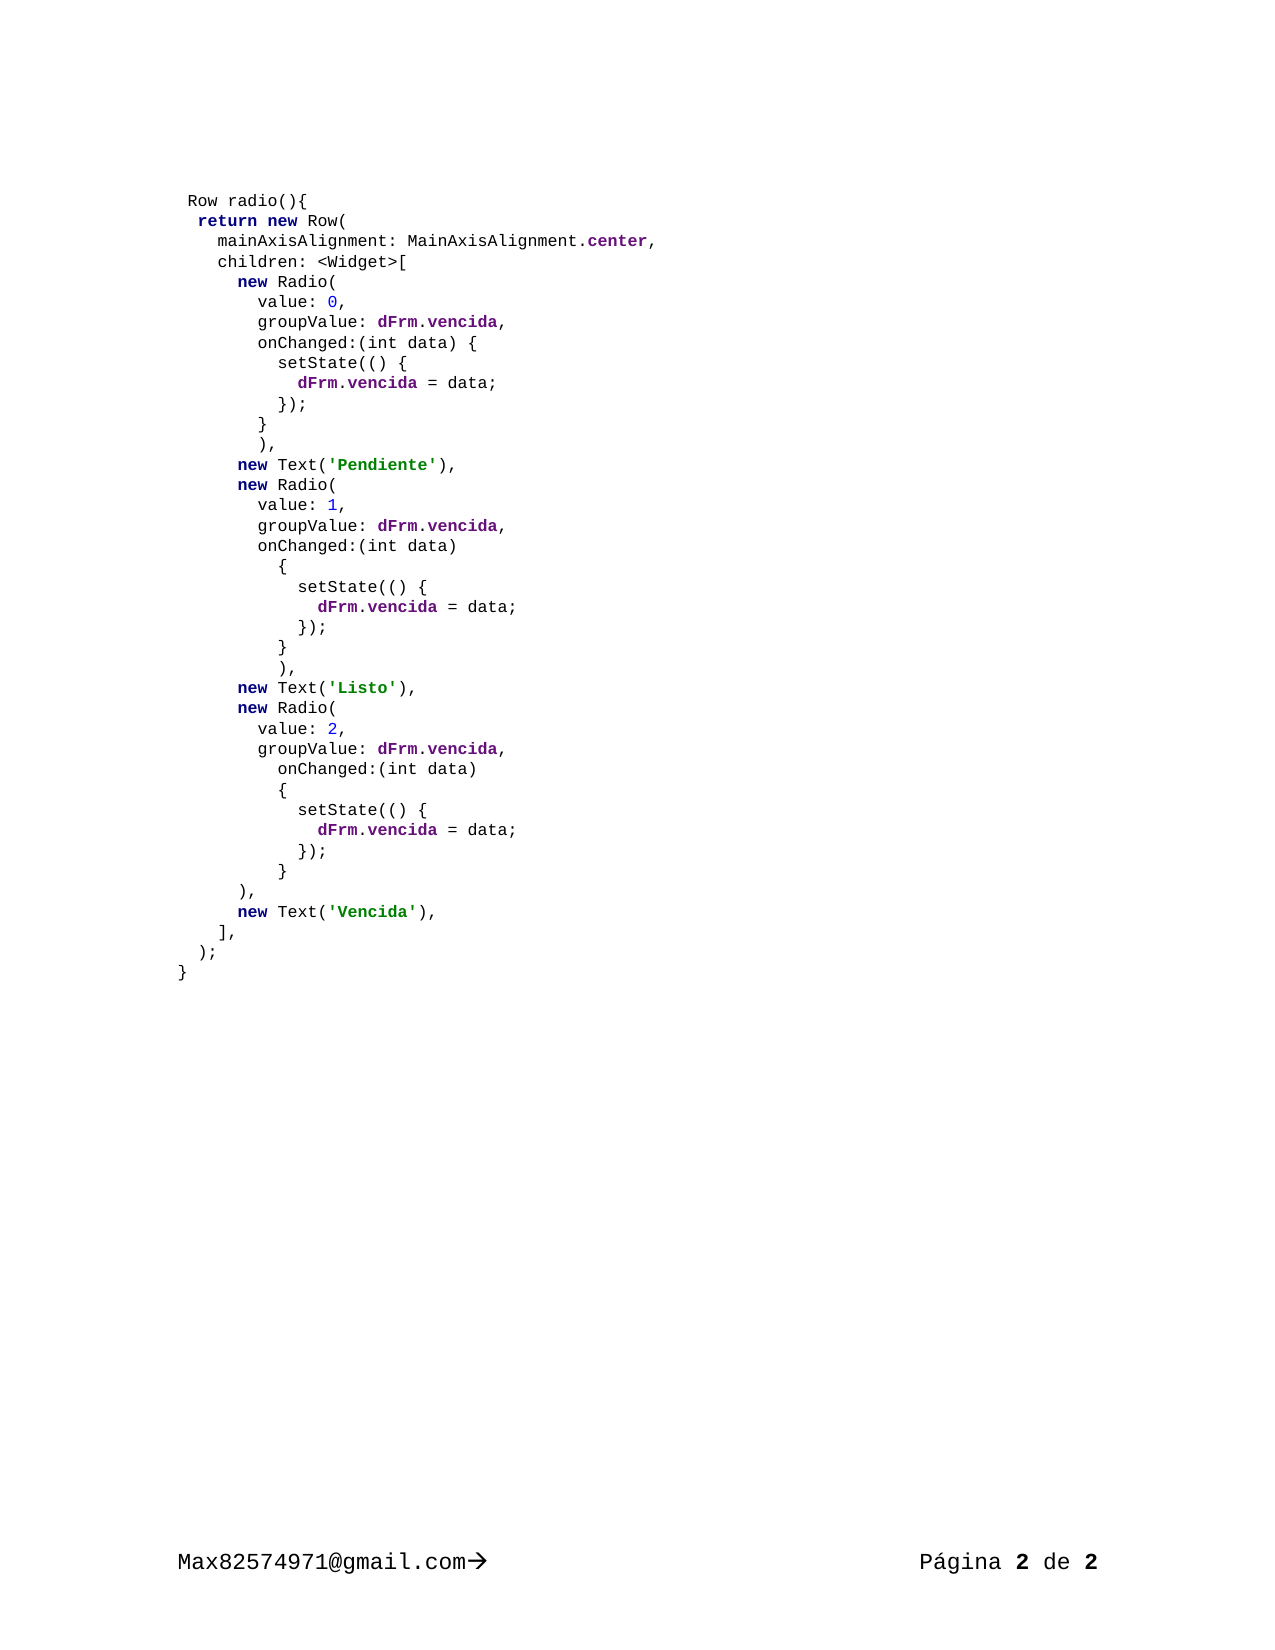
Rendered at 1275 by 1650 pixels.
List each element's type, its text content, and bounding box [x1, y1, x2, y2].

text setState(() { [177, 802, 1098, 820]
text dFrm.vencida = data; [177, 598, 1098, 617]
text setState(() { [177, 578, 1098, 597]
text } [177, 964, 1098, 983]
text value: 1, [177, 497, 1098, 516]
text onChanged:(int data) { [177, 334, 1098, 353]
text new Text('Listo'), [177, 680, 1098, 698]
text new Text('Vencida'), [177, 903, 1098, 922]
text }); [177, 395, 1098, 414]
text mainAxisAlignment: MainAxisAlignment.center, [177, 233, 1098, 252]
text new Text('Pendiente'), [177, 456, 1098, 475]
text } [177, 639, 1098, 658]
text value: 2, [177, 720, 1098, 739]
text } [177, 416, 1098, 434]
text { [177, 781, 1098, 800]
text ), [177, 436, 1098, 455]
text onChanged:(int data) [177, 537, 1098, 556]
text ); [177, 944, 1098, 963]
text onChanged:(int data) [177, 761, 1098, 780]
text } [177, 862, 1098, 881]
text children: <Widget>[ [177, 253, 1098, 272]
text groupValue: dFrm.vencida, [177, 517, 1098, 536]
text return new Row( [177, 212, 1098, 231]
text }); [177, 842, 1098, 861]
text new Radio( [177, 700, 1098, 719]
text value: 0, [177, 294, 1098, 313]
text ], [177, 923, 1098, 942]
text }); [177, 619, 1098, 638]
text { [177, 558, 1098, 577]
text new Radio( [177, 477, 1098, 495]
text ), [177, 659, 1098, 678]
text Row radio(){ [177, 192, 1098, 211]
text groupValue: dFrm.vencida, [177, 741, 1098, 759]
text setState(() { [177, 355, 1098, 373]
text dFrm.vencida = data; [177, 375, 1098, 394]
text groupValue: dFrm.vencida, [177, 314, 1098, 333]
text ), [177, 883, 1098, 902]
text new Radio( [177, 273, 1098, 292]
text dFrm.vencida = data; [177, 822, 1098, 841]
